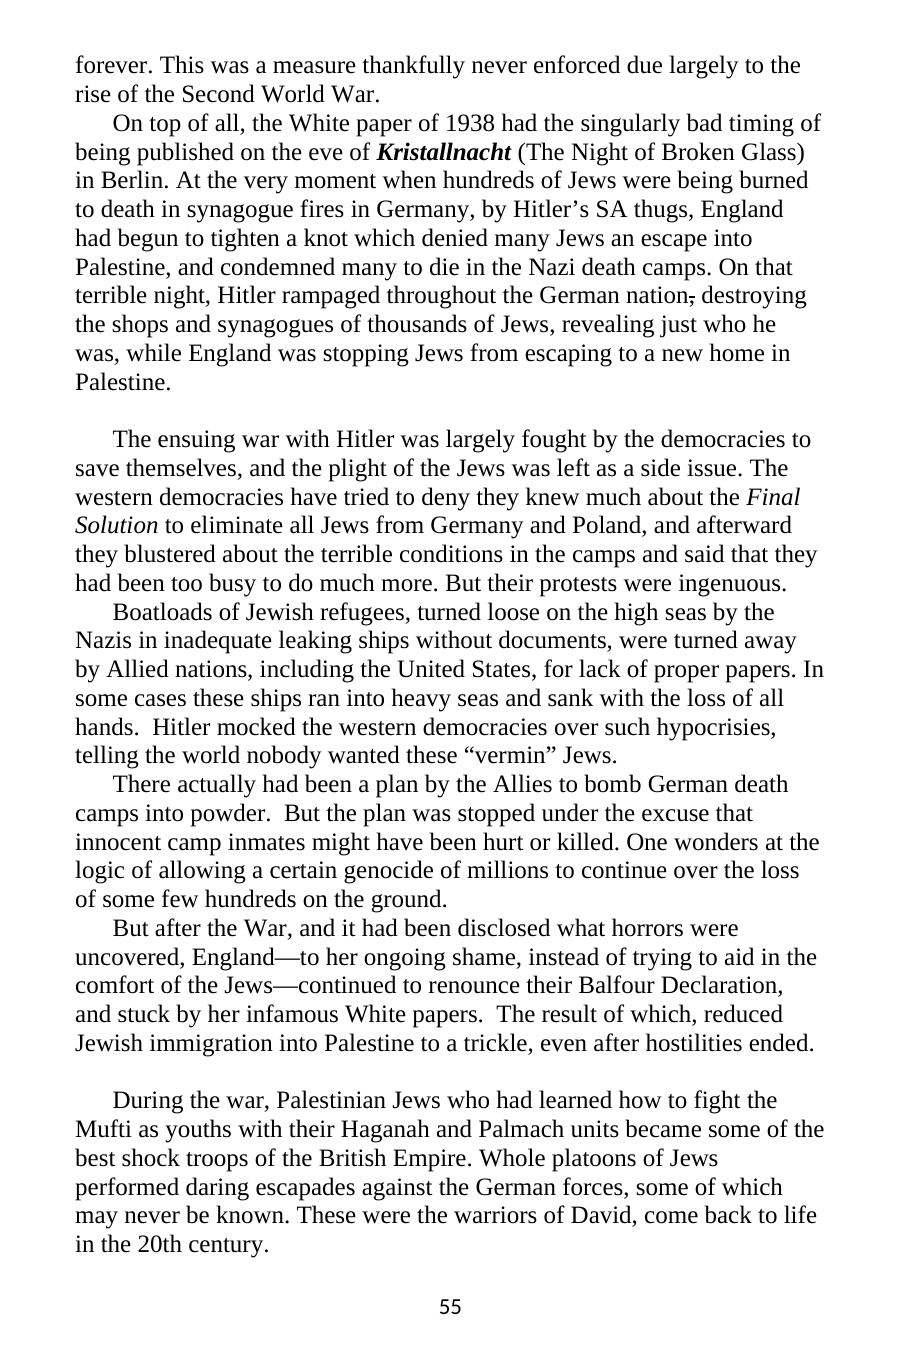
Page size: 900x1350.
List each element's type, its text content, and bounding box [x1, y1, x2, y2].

text There actually had been a plan by the Allies to bomb German death camps into powder. But the plan was stopped under the excuse that innocent camp inmates might have been hurt or killed. One wonders at the logic of allowing a certain genocide of millions to continue over the loss of some few hundreds on the ground. [75, 769, 825, 913]
text During the war, Palestinian Jews who had learned how to fight the Mufti as youths with their Haganah and Palmach units became some of the best shock troops of the British Empire. Whole platoons of Jews performed daring escapades against the German forces, some of which may never be known. These were the warriors of David, come back to life in the 20th century. [75, 1086, 825, 1258]
text The ensuing war with Hitler was largely fought by the democracies to save themselves, and the plight of the Jews was left as a side issue. The western democracies have tried to deny they knew much about the Final Solution to eliminate all Jews from Germany and Poland, and afterward they blustered about the terrible conditions in the camps and said that they had been too busy to do much more. But their protests were ingenuous. [75, 424, 825, 597]
text Boatloads of Jewish refugees, turned loose on the high seas by the Nazis in inadequate leaking ships without documents, were turned away by Allied nations, including the United States, for lack of proper papers. In some cases these ships ran into heavy seas and sank with the loss of all hands. Hitler mocked the western democracies over such hypocrisies, telling the world nobody wanted these “vermin” Jews. [75, 597, 825, 769]
text But after the War, and it had been disclosed what horrors were [75, 913, 825, 942]
text uncovered, England—to her ongoing shame, instead of trying to aid in the comfort of the Jews—continued to renounce their Balfour Declaration, and stuck by her infamous White papers. The result of which, reduced Jewish immigration into Palestine to a trickle, even after hostilities ended. [75, 942, 825, 1057]
text forever. This was a measure thankfully never enforced due largely to the rise of the Second World War. [75, 51, 825, 108]
text On top of all, the White paper of 1938 had the singularly bad timing of being published on the eve of Kristallnacht (The Night of Broken Glass) in Berlin. At the very moment when hundreds of Jews were being burned to death in synagogue fires in Germany, by Hitler’s SA thugs, England had begun to tighten a knot which denied many Jews an escape into Palestine, and condemned many to die in the Nazi death camps. On that terrible night, Hitler rampaged throughout the German nation, destroying the shops and synagogues of thousands of Jews, revealing just who he was, while England was stopping Jews from escaping to a new home in Palestine. [75, 108, 825, 396]
